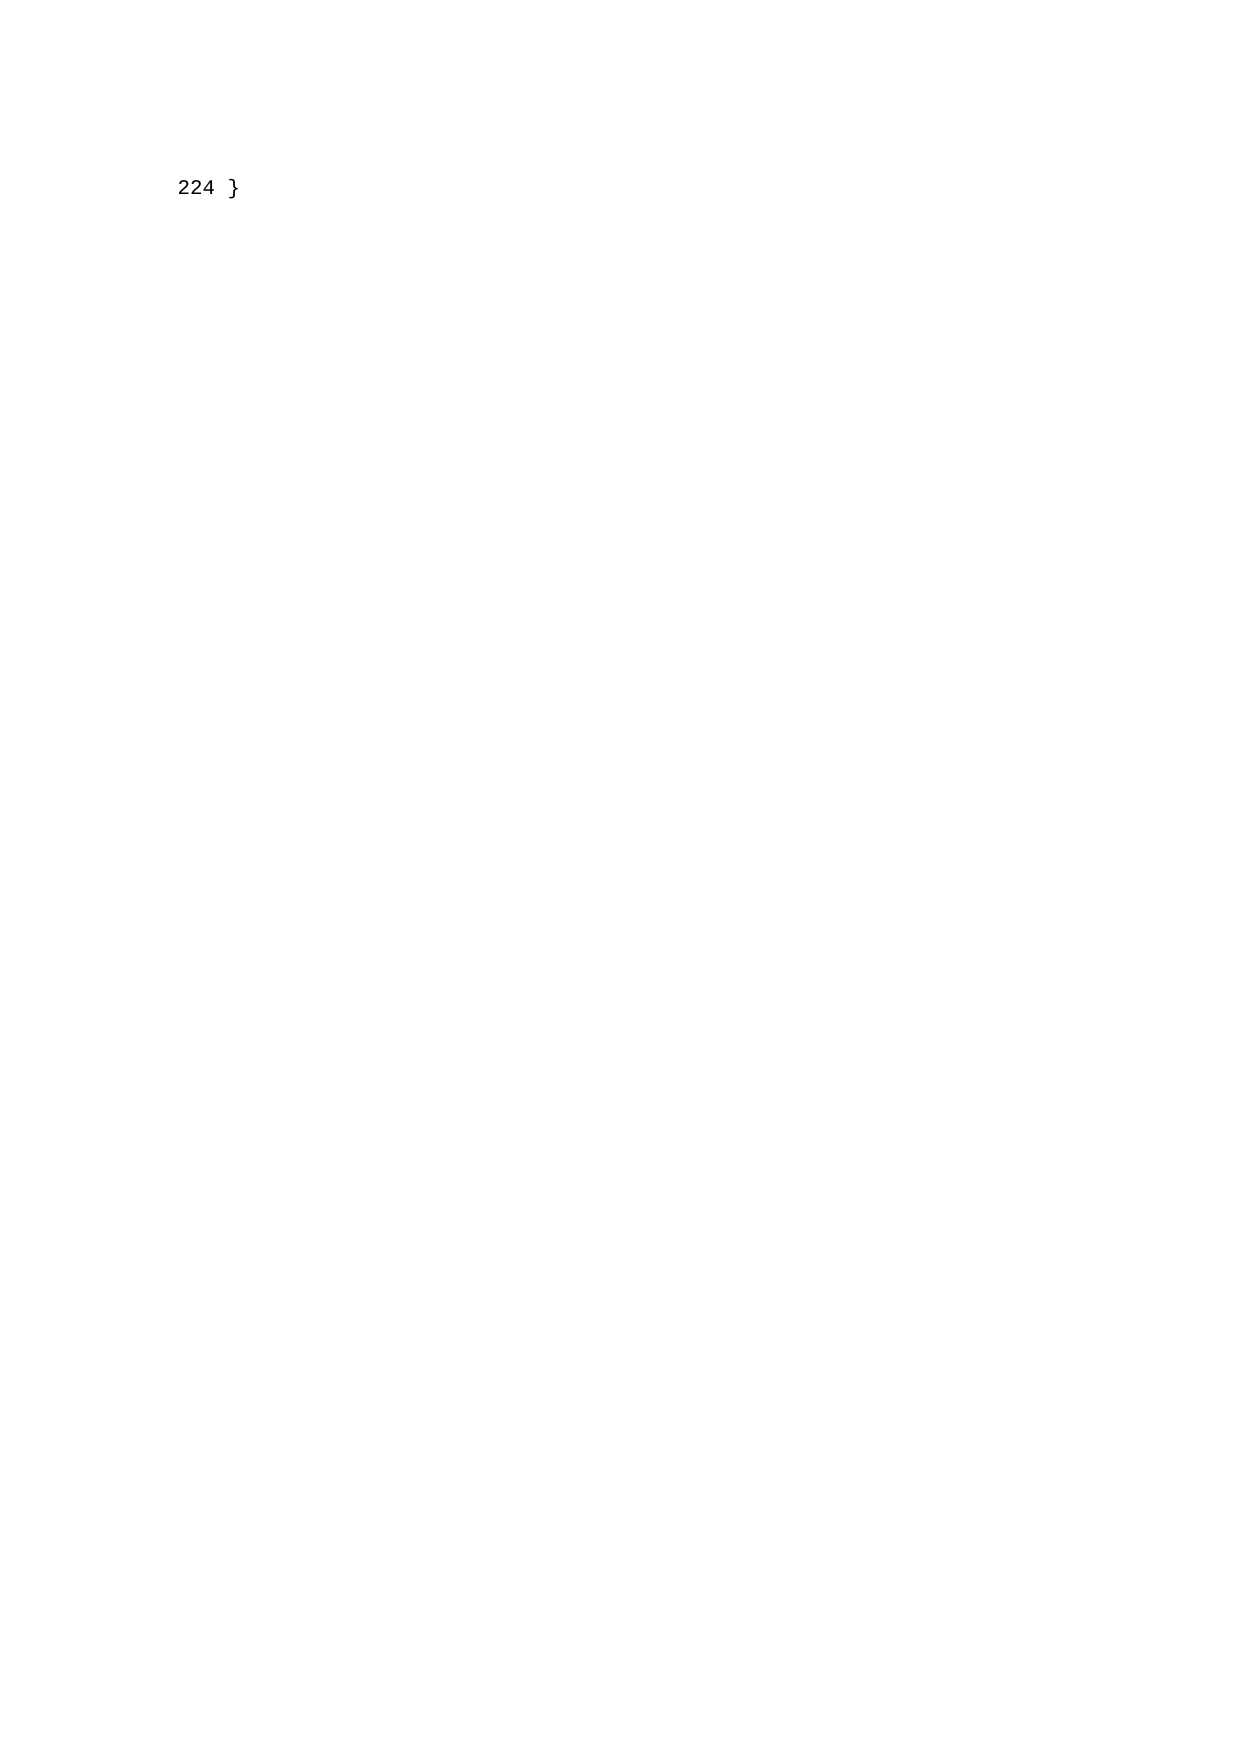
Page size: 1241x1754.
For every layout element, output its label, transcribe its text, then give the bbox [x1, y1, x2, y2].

text 224 } [177, 177, 1122, 201]
